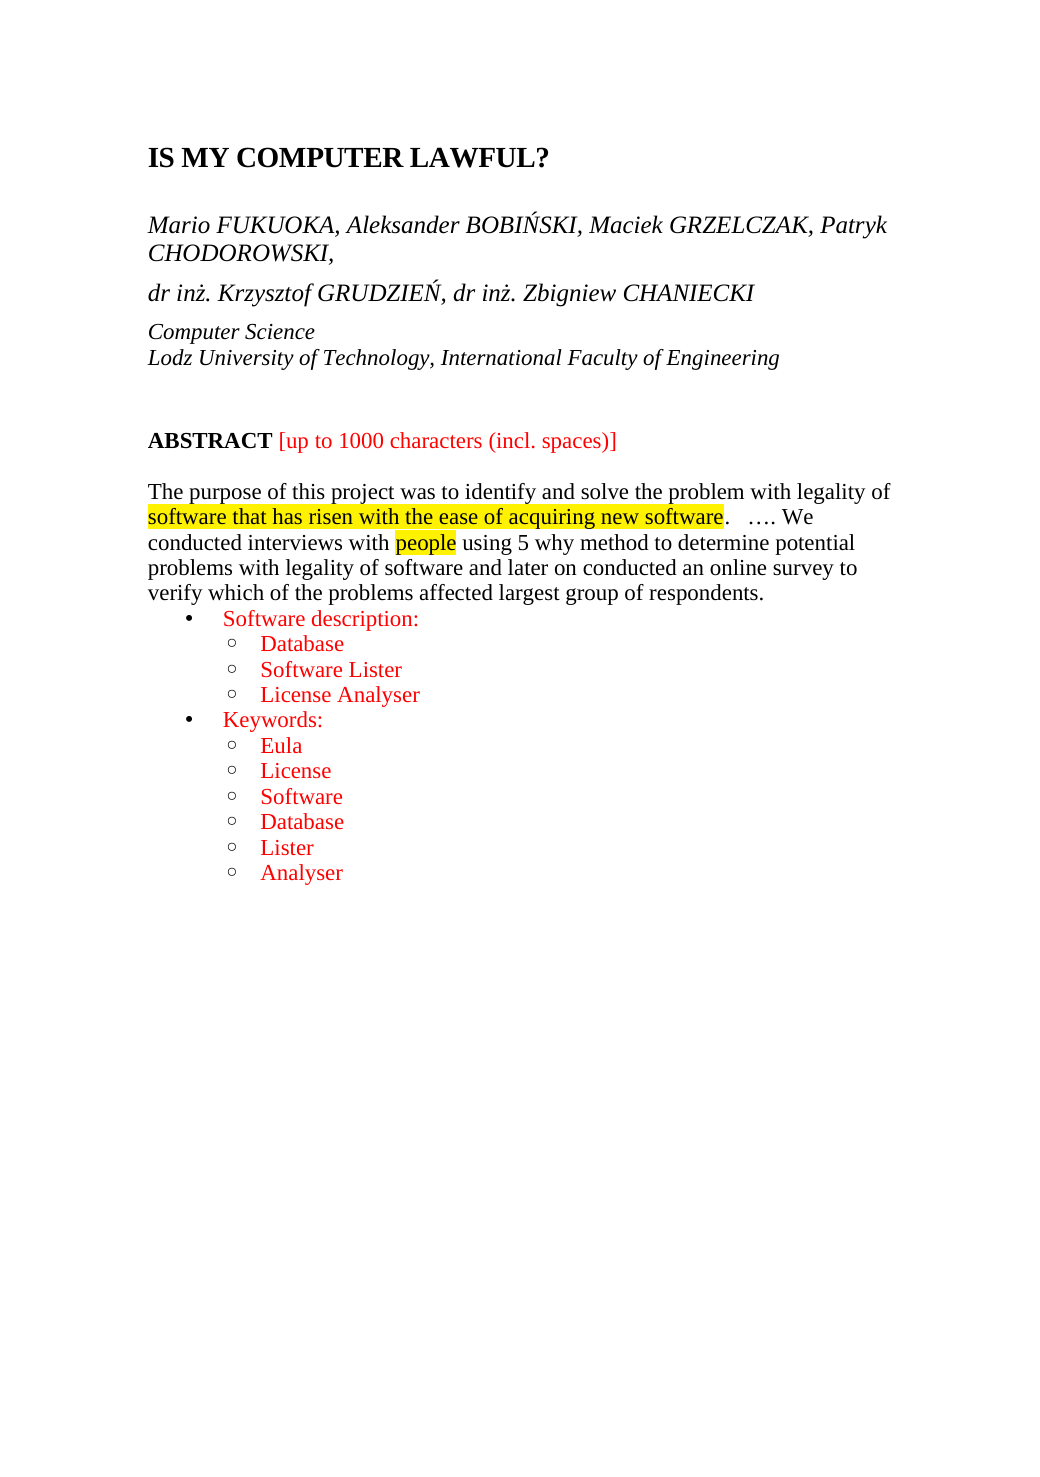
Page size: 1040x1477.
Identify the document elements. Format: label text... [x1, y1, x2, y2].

subtitle Database [223, 809, 892, 834]
subtitle ABSTRACT [up to 1000 characters (incl. spaces)] [148, 428, 892, 454]
subtitle Database [223, 631, 892, 657]
subtitle Software [223, 784, 892, 809]
subtitle The purpose of this project was to identify and solve the problem with legality of software that has risen with the ease of acquiring new software. …. We conducted interviews with people using 5 why method to determine potential problems with legality of software and later on conducted an online survey to verify which of the problems affected largest group of respondents. [148, 479, 892, 606]
subtitle Lodz University of Technology, International Faculty of Engineering [148, 344, 892, 370]
text Mario FUKUOKA, Aleksander BOBIŃSKI, Maciek GRZELCZAK, Patryk CHODOROWSKI, [148, 211, 892, 266]
subtitle Software description: [185, 606, 892, 631]
subtitle Analyser [223, 860, 892, 885]
subtitle Software Lister [223, 657, 892, 682]
subtitle License [223, 758, 892, 784]
subtitle Lister [223, 834, 892, 860]
subtitle Keywords: [185, 707, 892, 733]
subtitle Computer Science [148, 319, 892, 344]
subtitle Eula [223, 733, 892, 758]
text dr inż. Krzysztof GRUDZIEŃ, dr inż. Zbigniew CHANIECKI [148, 279, 892, 307]
subtitle License Analyser [223, 682, 892, 707]
text Is my computer lawful? [148, 141, 892, 173]
